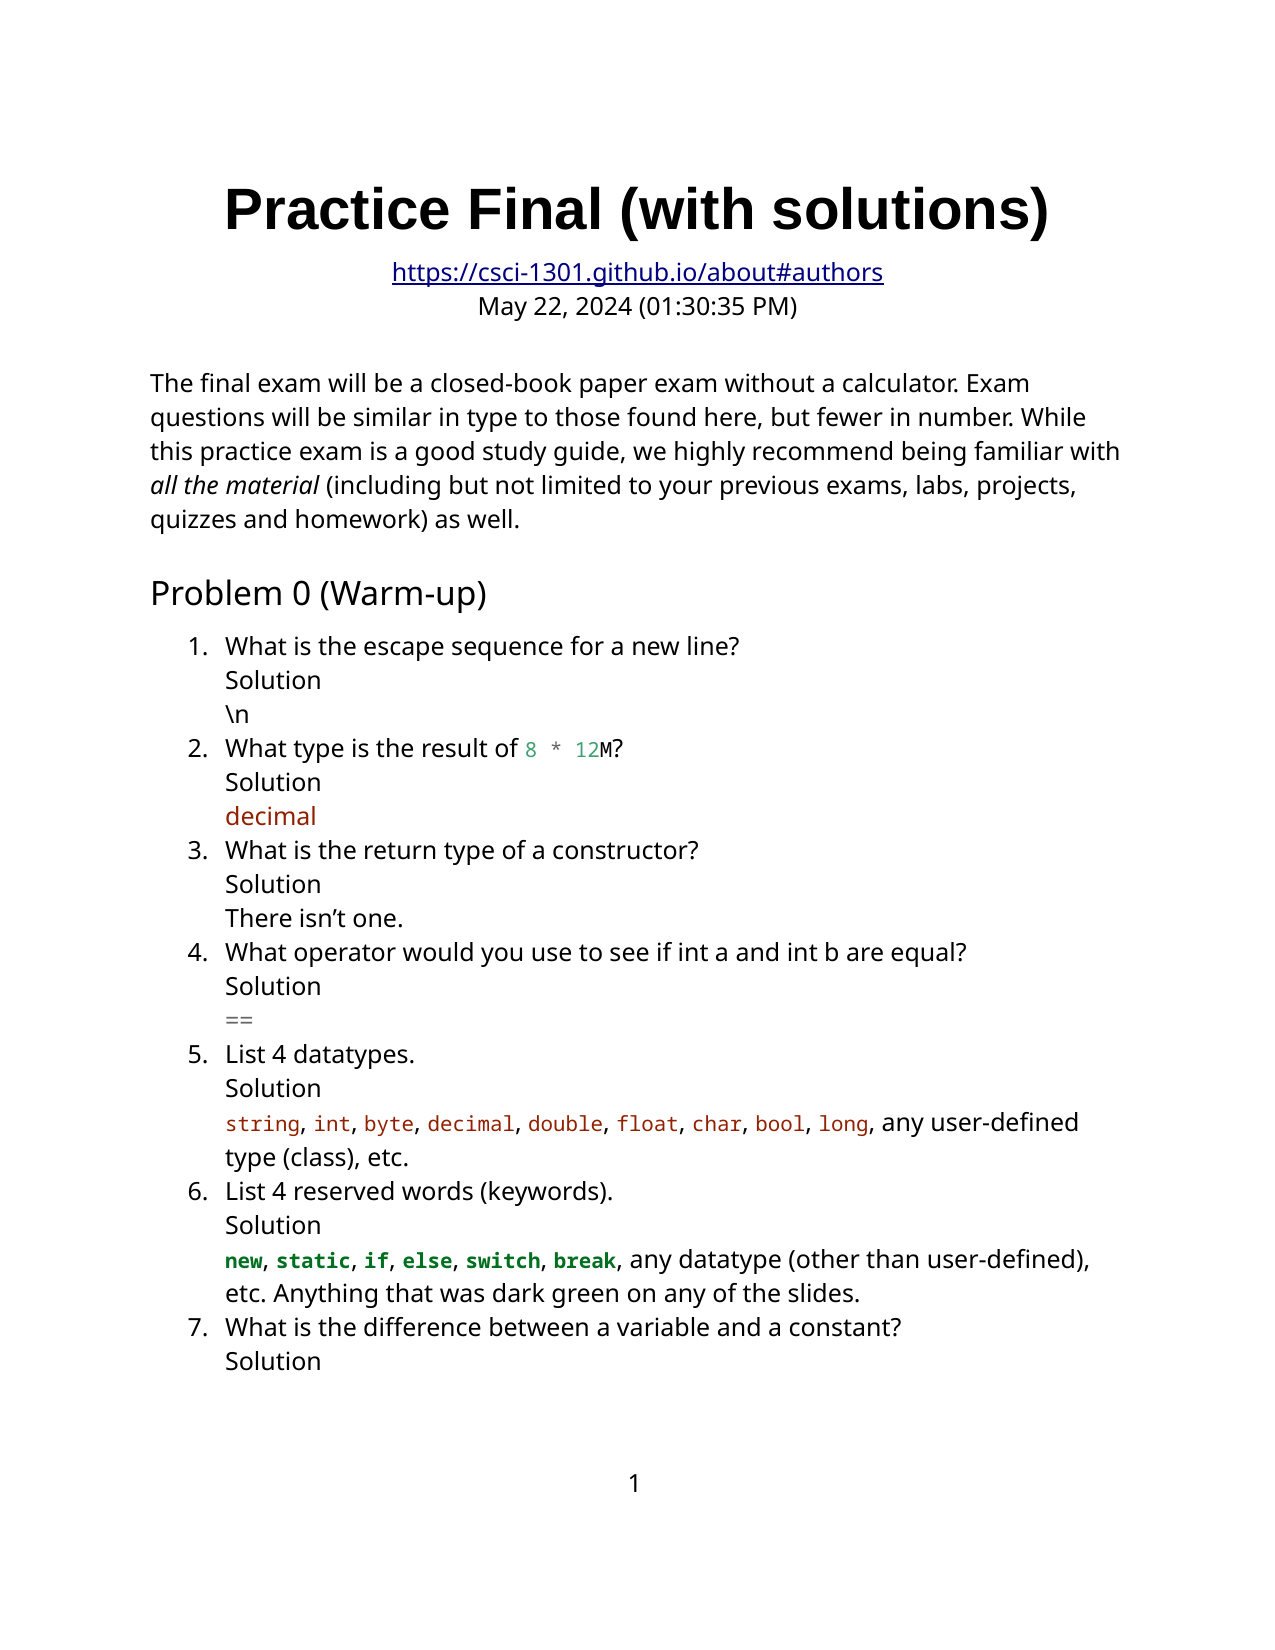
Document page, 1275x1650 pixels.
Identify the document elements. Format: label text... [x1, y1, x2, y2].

list Solution [187, 1343, 1125, 1378]
list Solution [187, 764, 1125, 798]
list What is the return type of a constructor? [187, 833, 1125, 867]
list string, int, byte, decimal, double, float, char, bool, long, any user-defined type (class), etc. [187, 1105, 1125, 1173]
list new, static, if, else, switch, break, any datatype (other than user-defined), etc. Anything that was dark green on any of the slides. [187, 1241, 1125, 1309]
list List 4 reserved words (keywords). [187, 1173, 1125, 1207]
list Solution [187, 867, 1125, 901]
list Solution [187, 1207, 1125, 1241]
list == [187, 1003, 1125, 1037]
text May 22, 2024 (01:30:35 PM) [150, 289, 1125, 323]
list Solution [187, 1071, 1125, 1105]
list There isn’t one. [187, 901, 1125, 935]
subtitle Problem 0 (Warm-up) [150, 570, 1125, 616]
text https://csci-1301.github.io/about#authors [150, 254, 1125, 289]
list Solution [187, 662, 1125, 696]
list decimal [187, 798, 1125, 833]
list \n [187, 696, 1125, 730]
text The final exam will be a closed-book paper exam without a calculator. Exam questions will be similar in type to those found here, but fewer in number. While this practice exam is a good study guide, we highly recommend being familiar with all the material (including but not limited to your previous exams, labs, projects, quizzes and homework) as well. [150, 366, 1125, 536]
list List 4 datatypes. [187, 1037, 1125, 1071]
list What is the difference between a variable and a constant? [187, 1309, 1125, 1343]
list What operator would you use to see if int a and int b are equal? [187, 935, 1125, 969]
list Solution [187, 969, 1125, 1003]
list What type is the result of 8 * 12M? [187, 730, 1125, 764]
list What is the escape sequence for a new line? [187, 628, 1125, 662]
title Practice Final (with solutions) [150, 175, 1125, 242]
